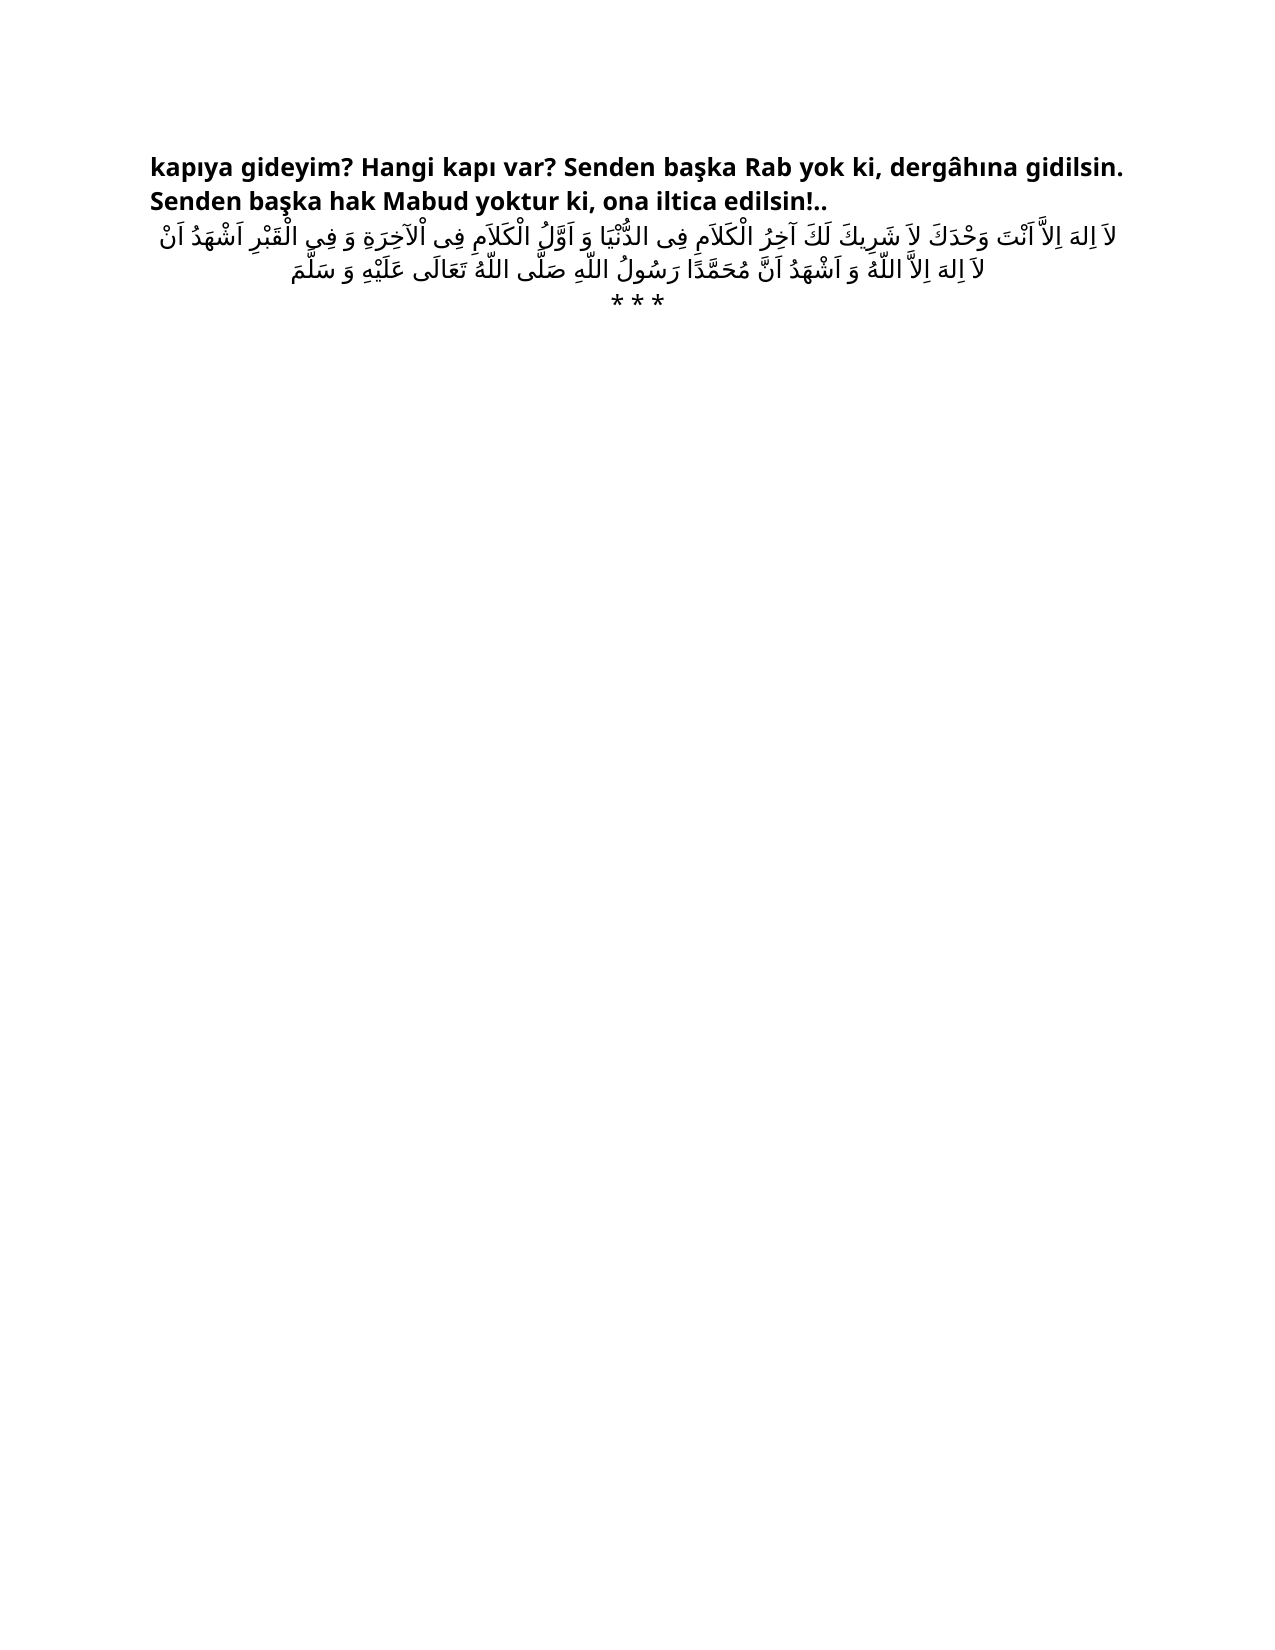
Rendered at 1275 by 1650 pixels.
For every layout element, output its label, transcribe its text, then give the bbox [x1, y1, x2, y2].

text kapıya gideyim? Hangi kapı var? Senden başka Rab yok ki, dergâhına gidilsin. Senden başka hak Mabud yoktur ki, ona iltica edilsin!.. [150, 150, 1125, 218]
text * * * [150, 286, 1125, 320]
text لاَ اِلهَ اِلاَّ اَنْتَ وَحْدَكَ لاَ شَرِيكَ لَكَ آخِرُ الْكَلاَمِ فِى الدُّنْيَا وَ اَوَّلُ الْكَلاَمِ فِى اْلآخِرَةِ وَ فِى الْقَبْرِ اَشْهَدُ اَنْ لاَ اِلهَ اِلاَّ اللّهُ وَ اَشْهَدُ اَنَّ مُحَمَّدًا رَسُولُ اللّهِ صَلَّى اللّهُ تَعَالَى عَلَيْهِ وَ سَلَّمَ [150, 218, 1125, 286]
